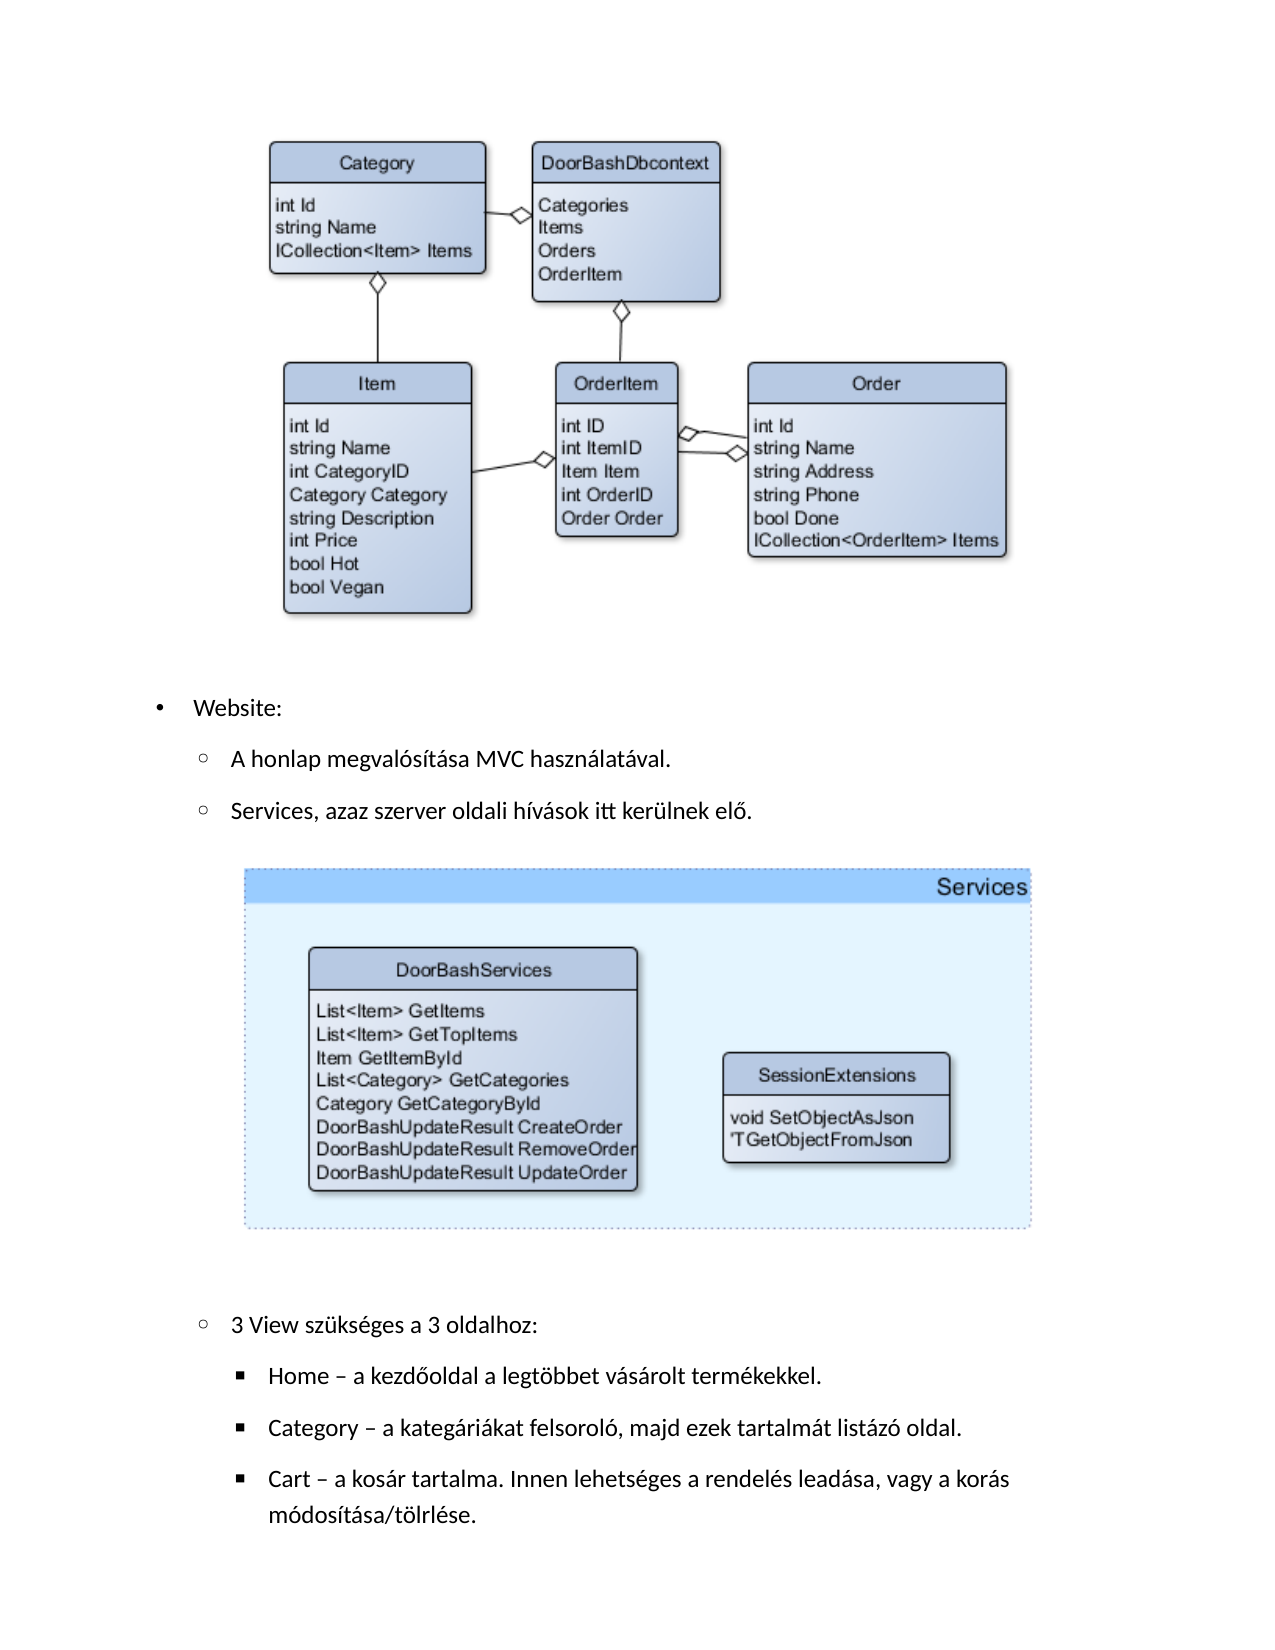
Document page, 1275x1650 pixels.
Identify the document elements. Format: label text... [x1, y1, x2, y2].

list Services, azaz szerver oldali hívások itt kerülnek elő. [193, 795, 1157, 825]
picture [246, 118, 1029, 636]
list Home – a kezdőoldal a legtöbbet vásárolt termékekkel. [231, 1361, 1157, 1391]
list Website: [156, 692, 1157, 723]
list Cart – a kosár tartalma. Innen lehetséges a rendelés leadása, vagy a korás módosítása/tölrlése. [231, 1463, 1157, 1530]
list Category – a kategáriákat felsoroló, majd ezek tartalmát listázó oldal. [231, 1412, 1157, 1442]
picture [221, 846, 1054, 1253]
list 3 View szükséges a 3 oldalhoz: [193, 1309, 1157, 1340]
list A honlap megvalósítása MVC használatával. [193, 744, 1157, 774]
